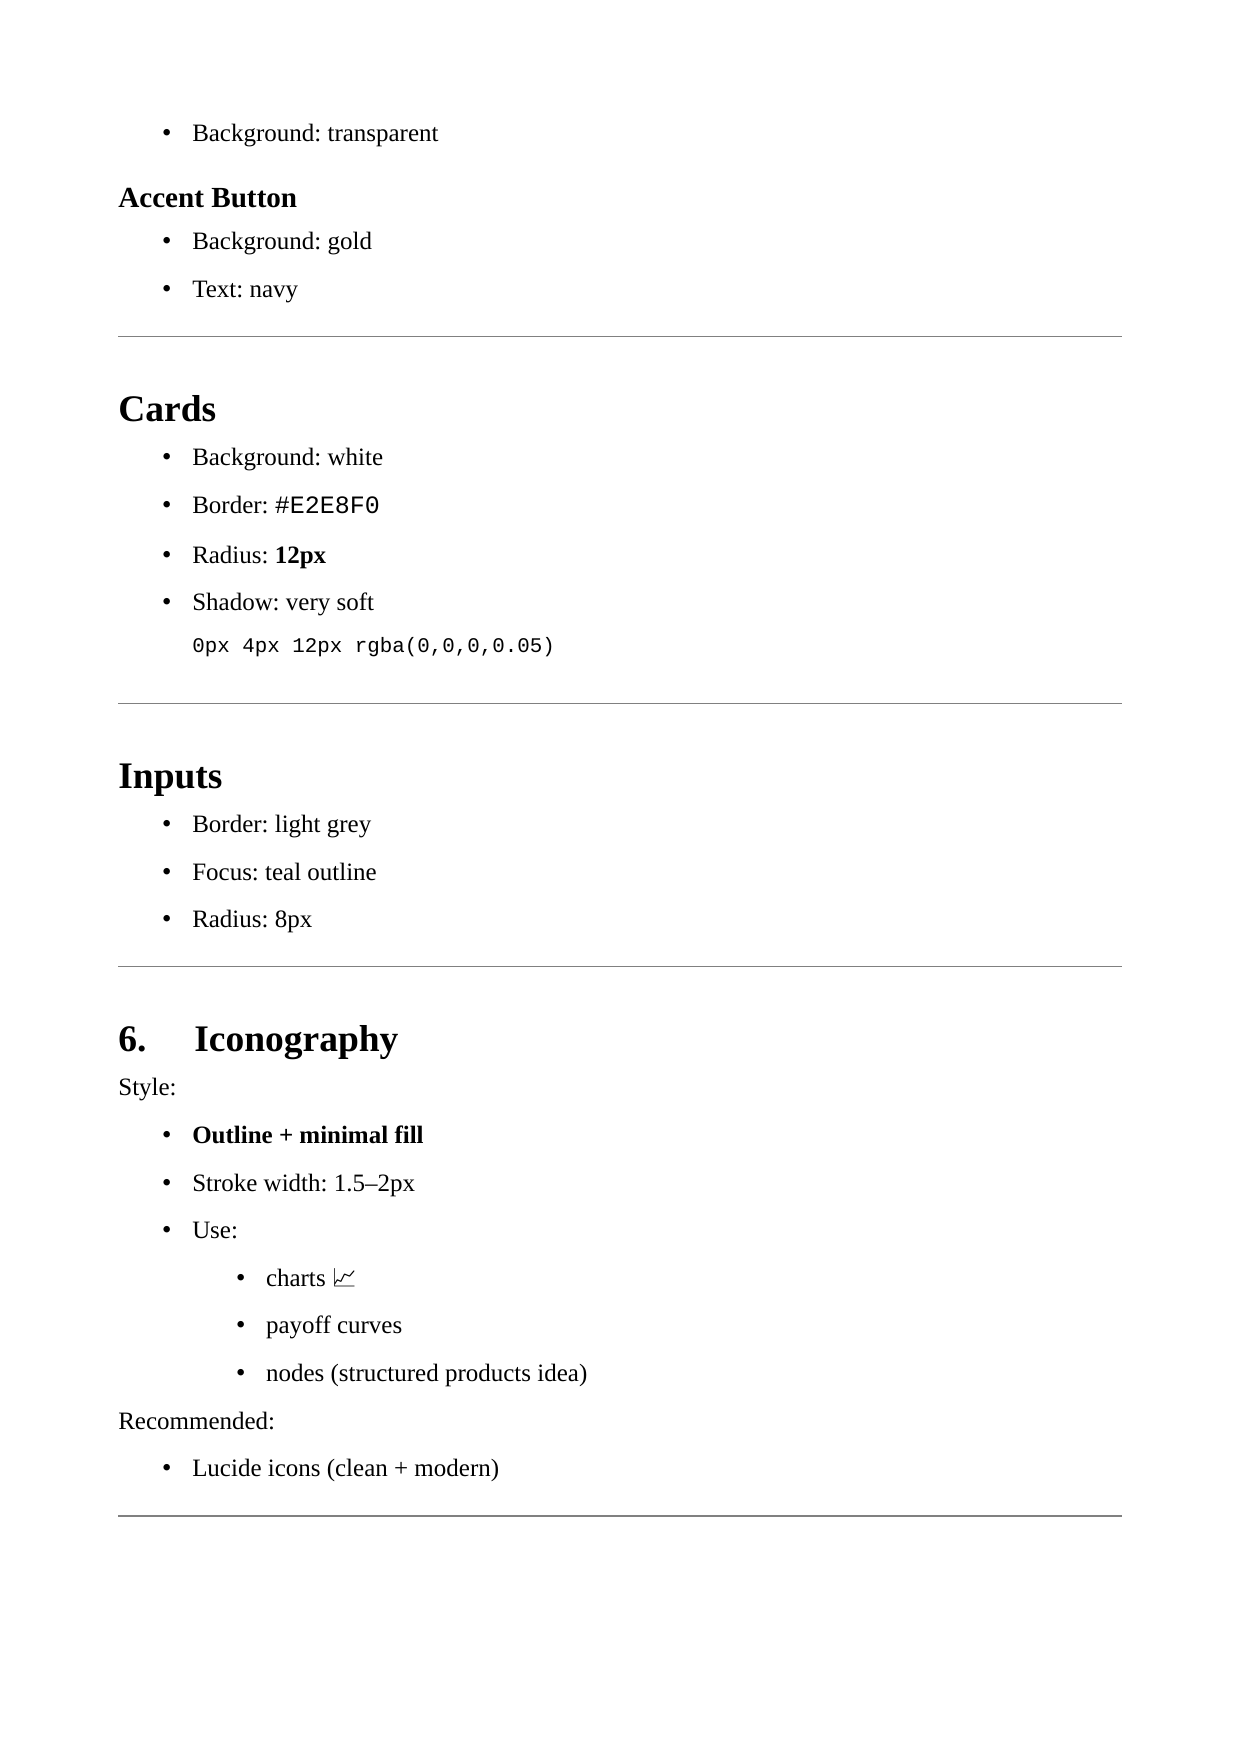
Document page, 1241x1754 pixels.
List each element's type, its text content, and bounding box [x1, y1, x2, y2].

list Stroke width: 1.5–2px [162, 1168, 1122, 1196]
list Focus: teal outline [162, 857, 1122, 885]
list Shadow: very soft [162, 587, 1122, 616]
list Radius: 8px [162, 904, 1122, 933]
list nodes (structured products idea) [236, 1358, 1122, 1387]
list Radius: 12px [162, 540, 1122, 569]
subtitle Accent Button [118, 180, 1122, 214]
text Style: [118, 1072, 1122, 1101]
list Background: gold [162, 226, 1122, 255]
list Background: transparent [162, 118, 1122, 147]
subtitle Inputs [118, 753, 1122, 796]
list Border: #E2E8F0 [162, 490, 1122, 521]
list Background: white [162, 442, 1122, 471]
list Lucide icons (clean + modern) [162, 1453, 1122, 1482]
subtitle 6. 🧠 Iconography [118, 1017, 1122, 1060]
list charts 📈 [236, 1263, 1122, 1292]
list Outline + minimal fill [162, 1120, 1122, 1149]
subtitle Cards [118, 387, 1122, 430]
list 0px 4px 12px rgba(0,0,0,0.05) [162, 635, 1122, 659]
list Text: navy [162, 274, 1122, 303]
list Border: light grey [162, 809, 1122, 838]
text Recommended: [118, 1406, 1122, 1434]
list payoff curves [236, 1311, 1122, 1339]
list Use: [162, 1215, 1122, 1244]
